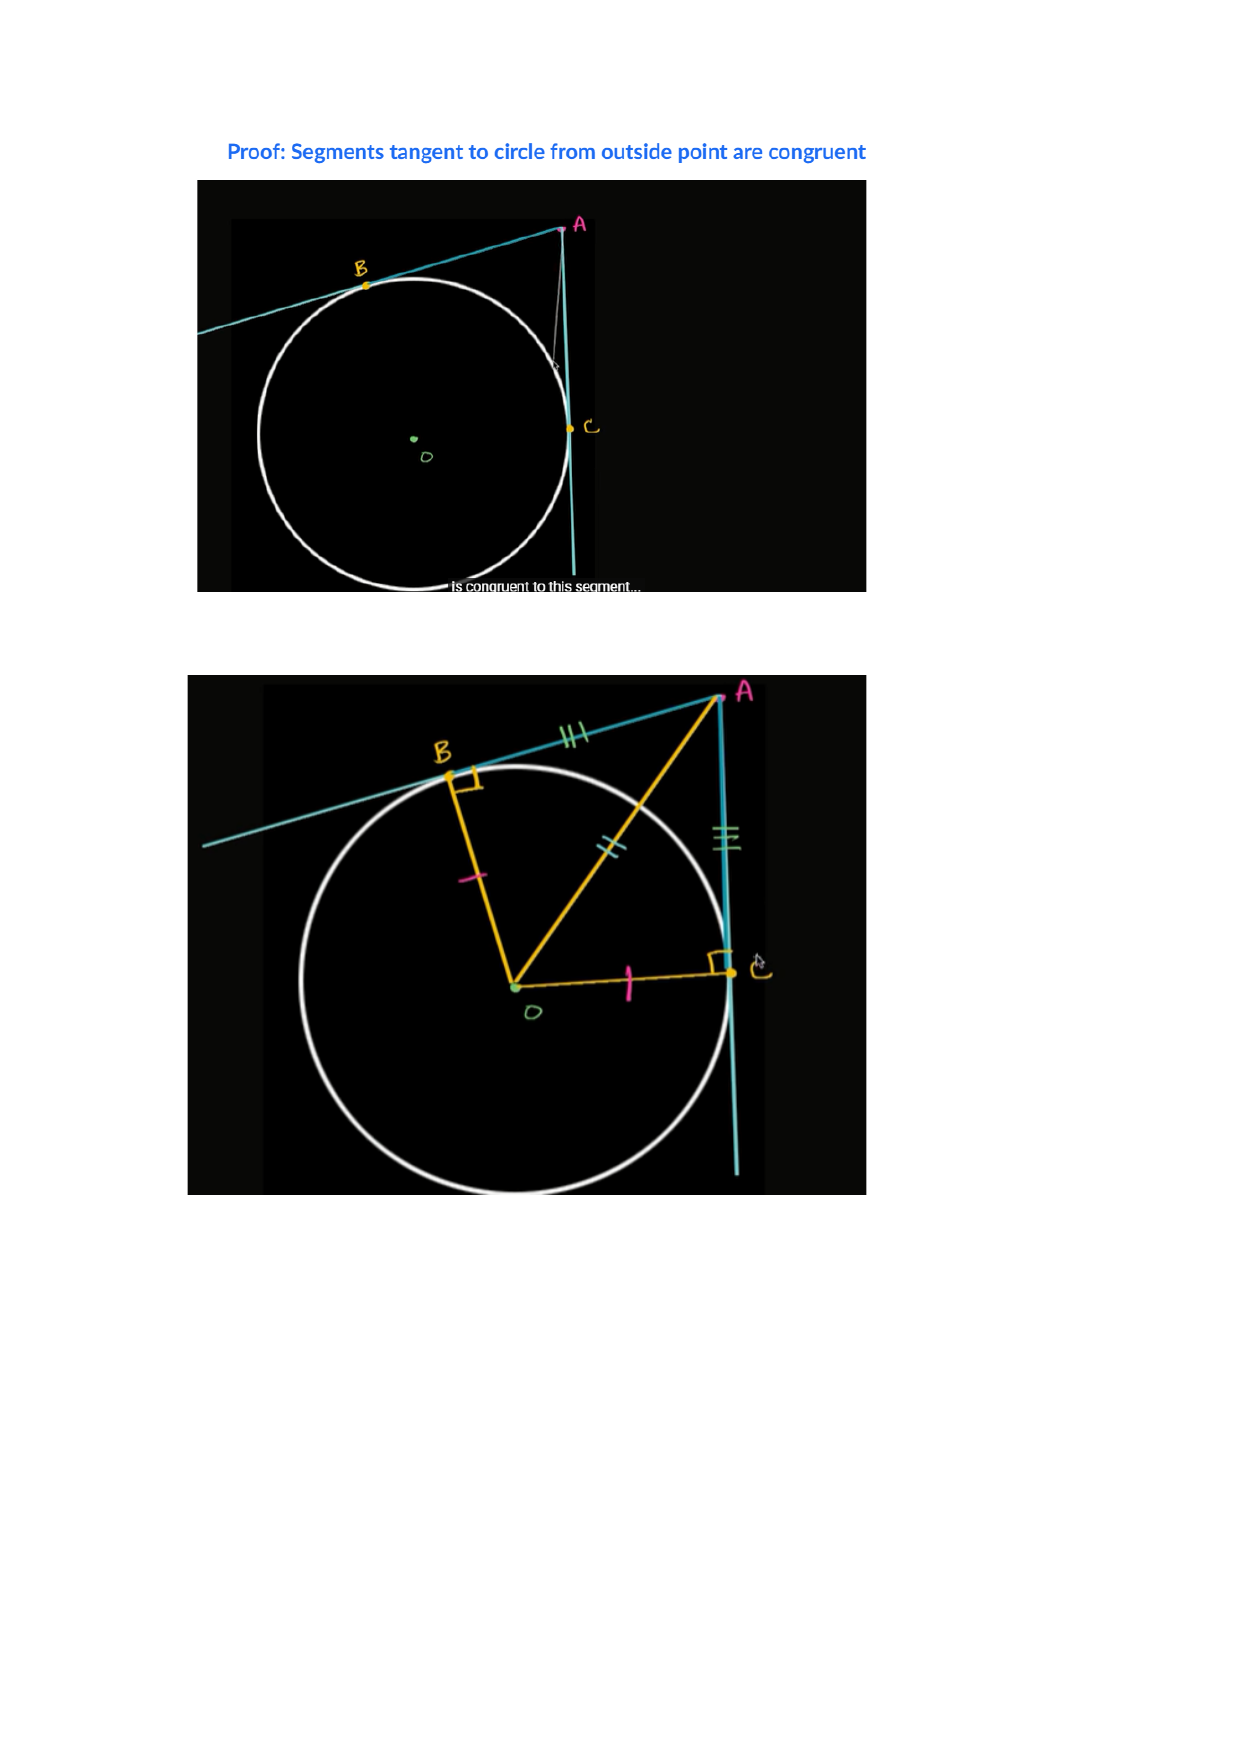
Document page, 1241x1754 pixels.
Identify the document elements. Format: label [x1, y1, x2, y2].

picture [187, 675, 867, 1195]
picture [197, 130, 867, 592]
